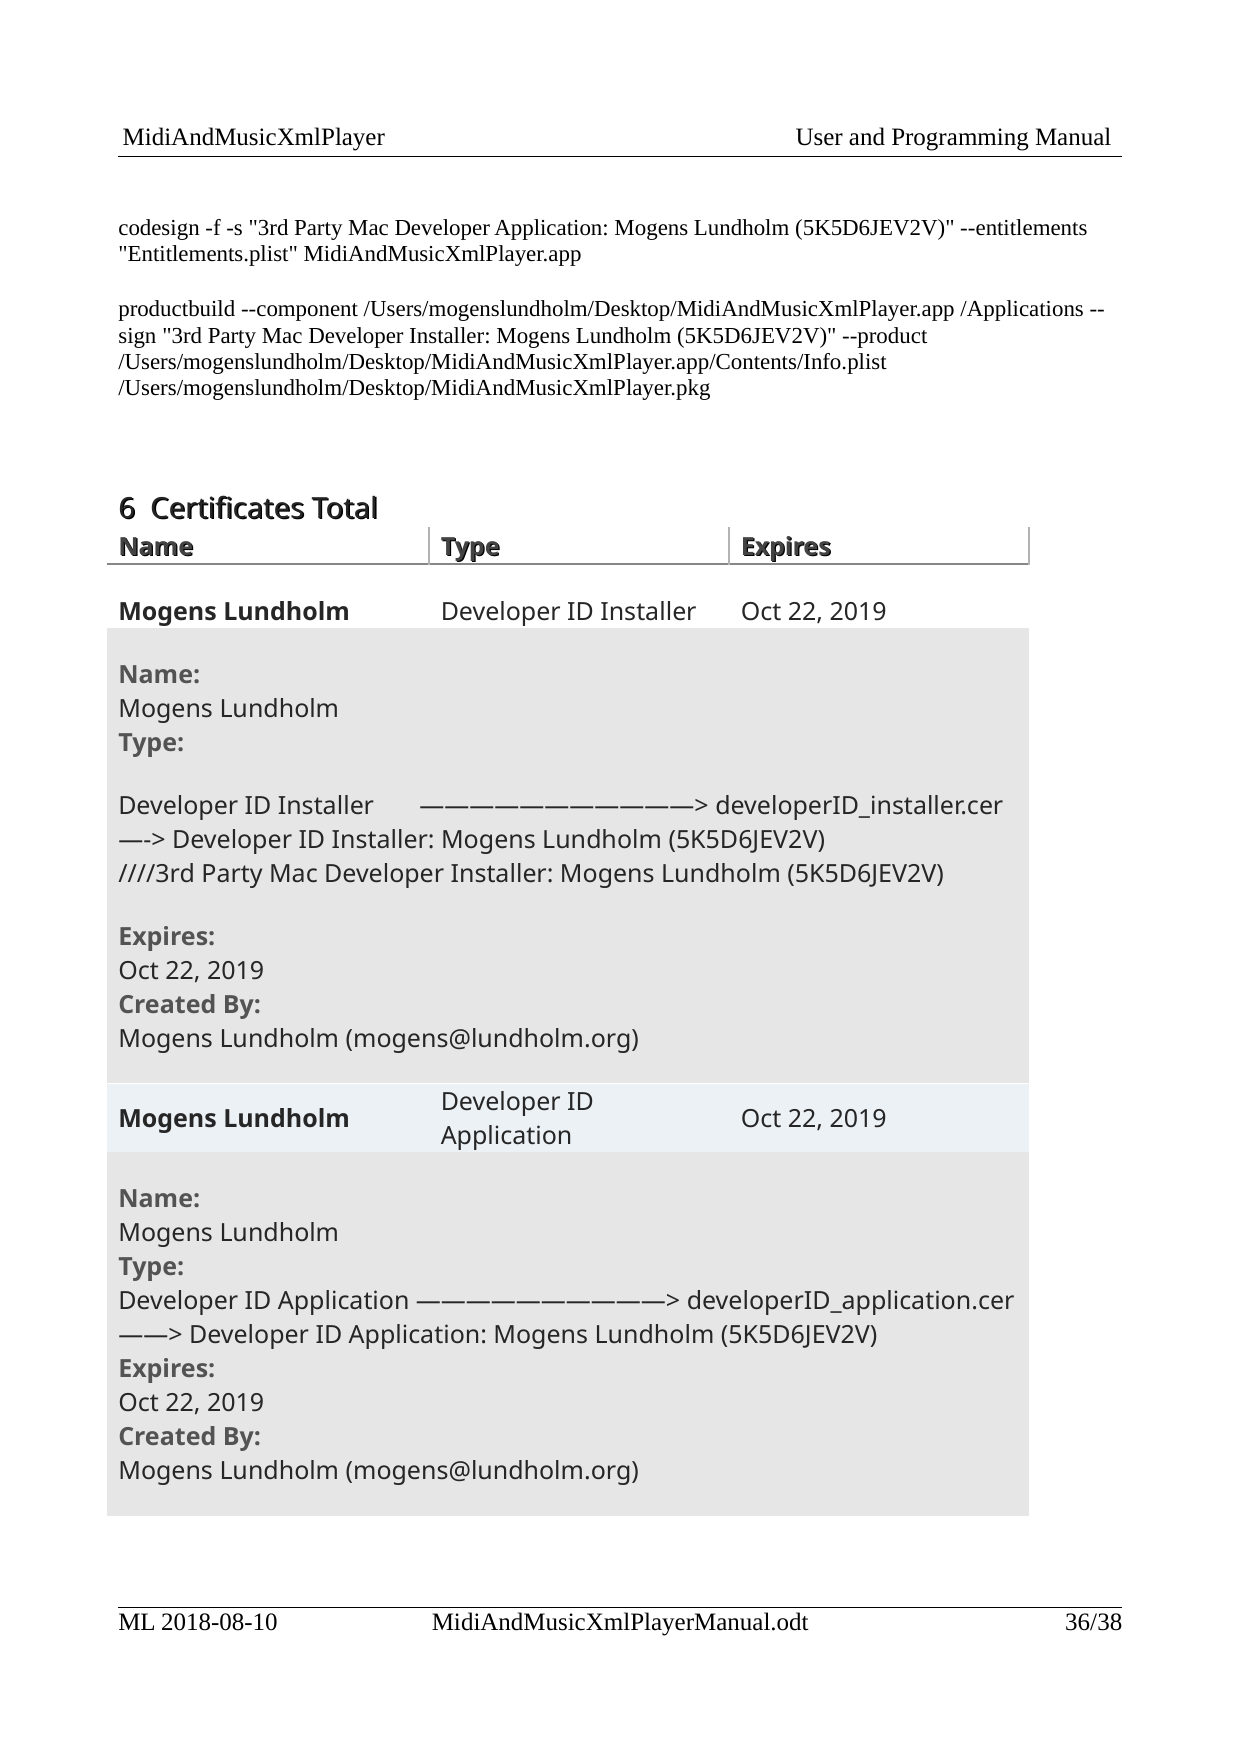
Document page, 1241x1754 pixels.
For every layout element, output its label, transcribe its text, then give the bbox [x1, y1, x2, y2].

table_cell Oct 22, 2019 [729, 594, 1029, 628]
table_cell Name: Mogens Lundholm Type: Developer ID Application ——————————> developerID_application.cer ——> Developer ID Application: Mogens Lundholm (5K5D6JEV2V) Expires: Oct 22, 2019 Created By: Mogens Lundholm (mogens@lundholm.org) [107, 1152, 1029, 1516]
table_cell [729, 565, 1029, 594]
table_cell Developer ID Application [429, 1084, 729, 1152]
table_cell [107, 565, 429, 594]
text 6 Certificates Total [118, 487, 1122, 527]
text productbuild --component /Users/mogenslundholm/Desktop/MidiAndMusicXmlPlayer.app /Applications --sign "3rd Party Mac Developer Installer: Mogens Lundholm (5K5D6JEV2V)" --product /Users/mogenslundholm/Desktop/MidiAndMusicXmlPlayer.app/Contents/Info.plist /Users/mogenslundholm/Desktop/MidiAndMusicXmlPlayer.pkg [118, 295, 1122, 401]
table_cell Oct 22, 2019 [729, 1084, 1029, 1152]
table_cell Name: Mogens Lundholm Type: Developer ID Installer ———————————> developerID_installer.cer —-> Developer ID Installer: Mogens Lundholm (5K5D6JEV2V) ////3rd Party Mac Developer Installer: Mogens Lundholm (5K5D6JEV2V) Expires: Oct 22, 2019 Created By: Mogens Lundholm (mogens@lundholm.org) [107, 628, 1029, 1083]
table_cell [429, 565, 729, 594]
table_cell Mogens Lundholm [107, 1084, 429, 1152]
text codesign -f -s "3rd Party Mac Developer Application: Mogens Lundholm (5K5D6JEV2V)" --entitlements "Entitlements.plist" MidiAndMusicXmlPlayer.app [118, 214, 1122, 267]
table_header Type [430, 529, 728, 563]
table_cell Developer ID Installer [429, 594, 729, 628]
table_header Expires [730, 529, 1028, 563]
table_header Name [107, 529, 428, 563]
table_cell Mogens Lundholm [107, 594, 429, 628]
